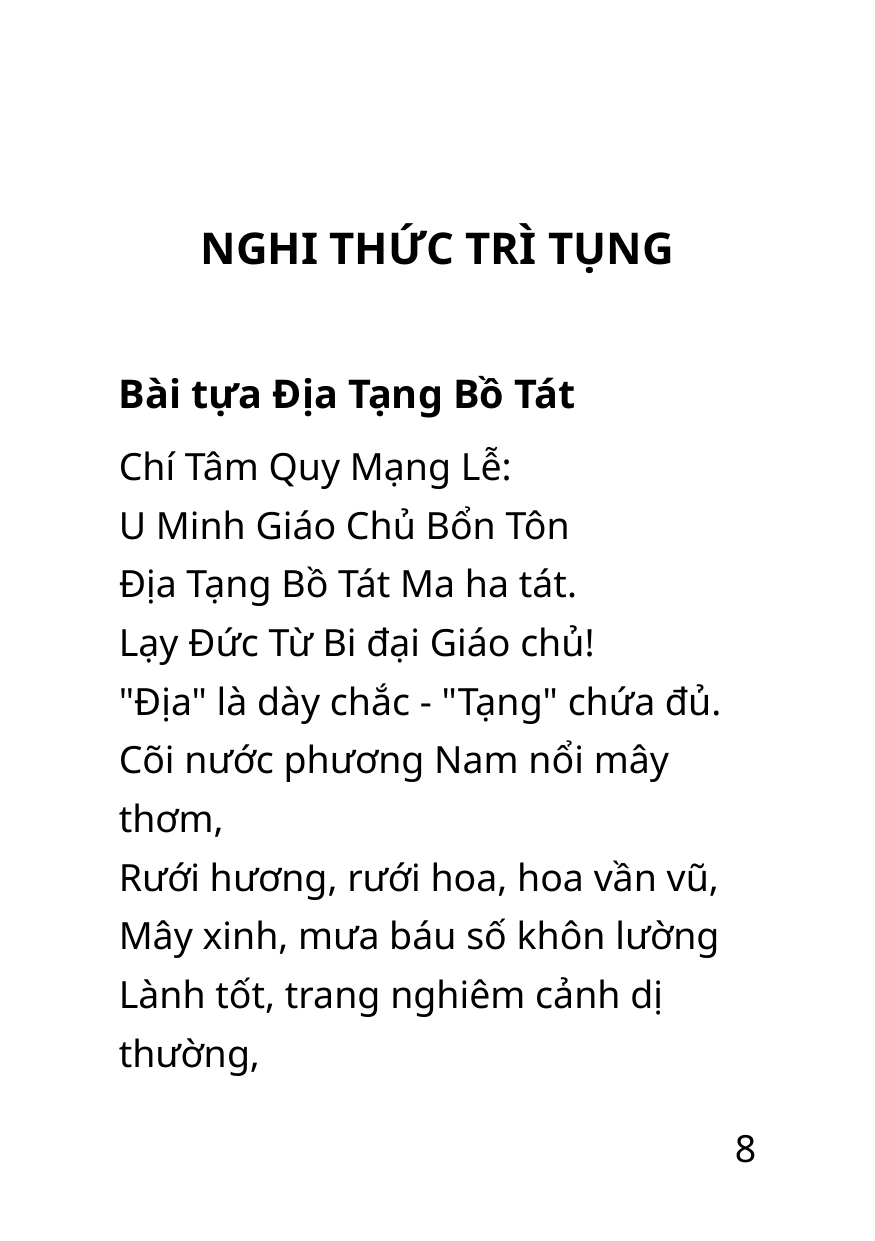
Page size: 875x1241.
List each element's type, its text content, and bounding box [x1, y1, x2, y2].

text Lành tốt, trang nghiêm cảnh dị thường, [118, 968, 756, 1078]
text Mây xinh, mưa báu số khôn lường [118, 910, 756, 961]
subtitle Bài tựa Địa Tạng Bồ Tát [118, 366, 756, 420]
text "Địa" là dày chắc - "Tạng" chứa đủ. [118, 675, 756, 726]
text Lạy Đức Từ Bi đại Giáo chủ! [118, 616, 756, 667]
text Rưới hương, rưới hoa, hoa vần vũ, [118, 851, 756, 902]
text Địa Tạng Bồ Tát Ma ha tát. [118, 558, 756, 609]
text Chí Tâm Quy Mạng Lễ: [118, 441, 756, 492]
text U Minh Giáo Chủ Bổn Tôn [118, 499, 756, 550]
text Cõi nước phương Nam nổi mây thơm, [118, 734, 756, 843]
subtitle NGHI THỨC TRÌ TỤNG [118, 217, 756, 277]
